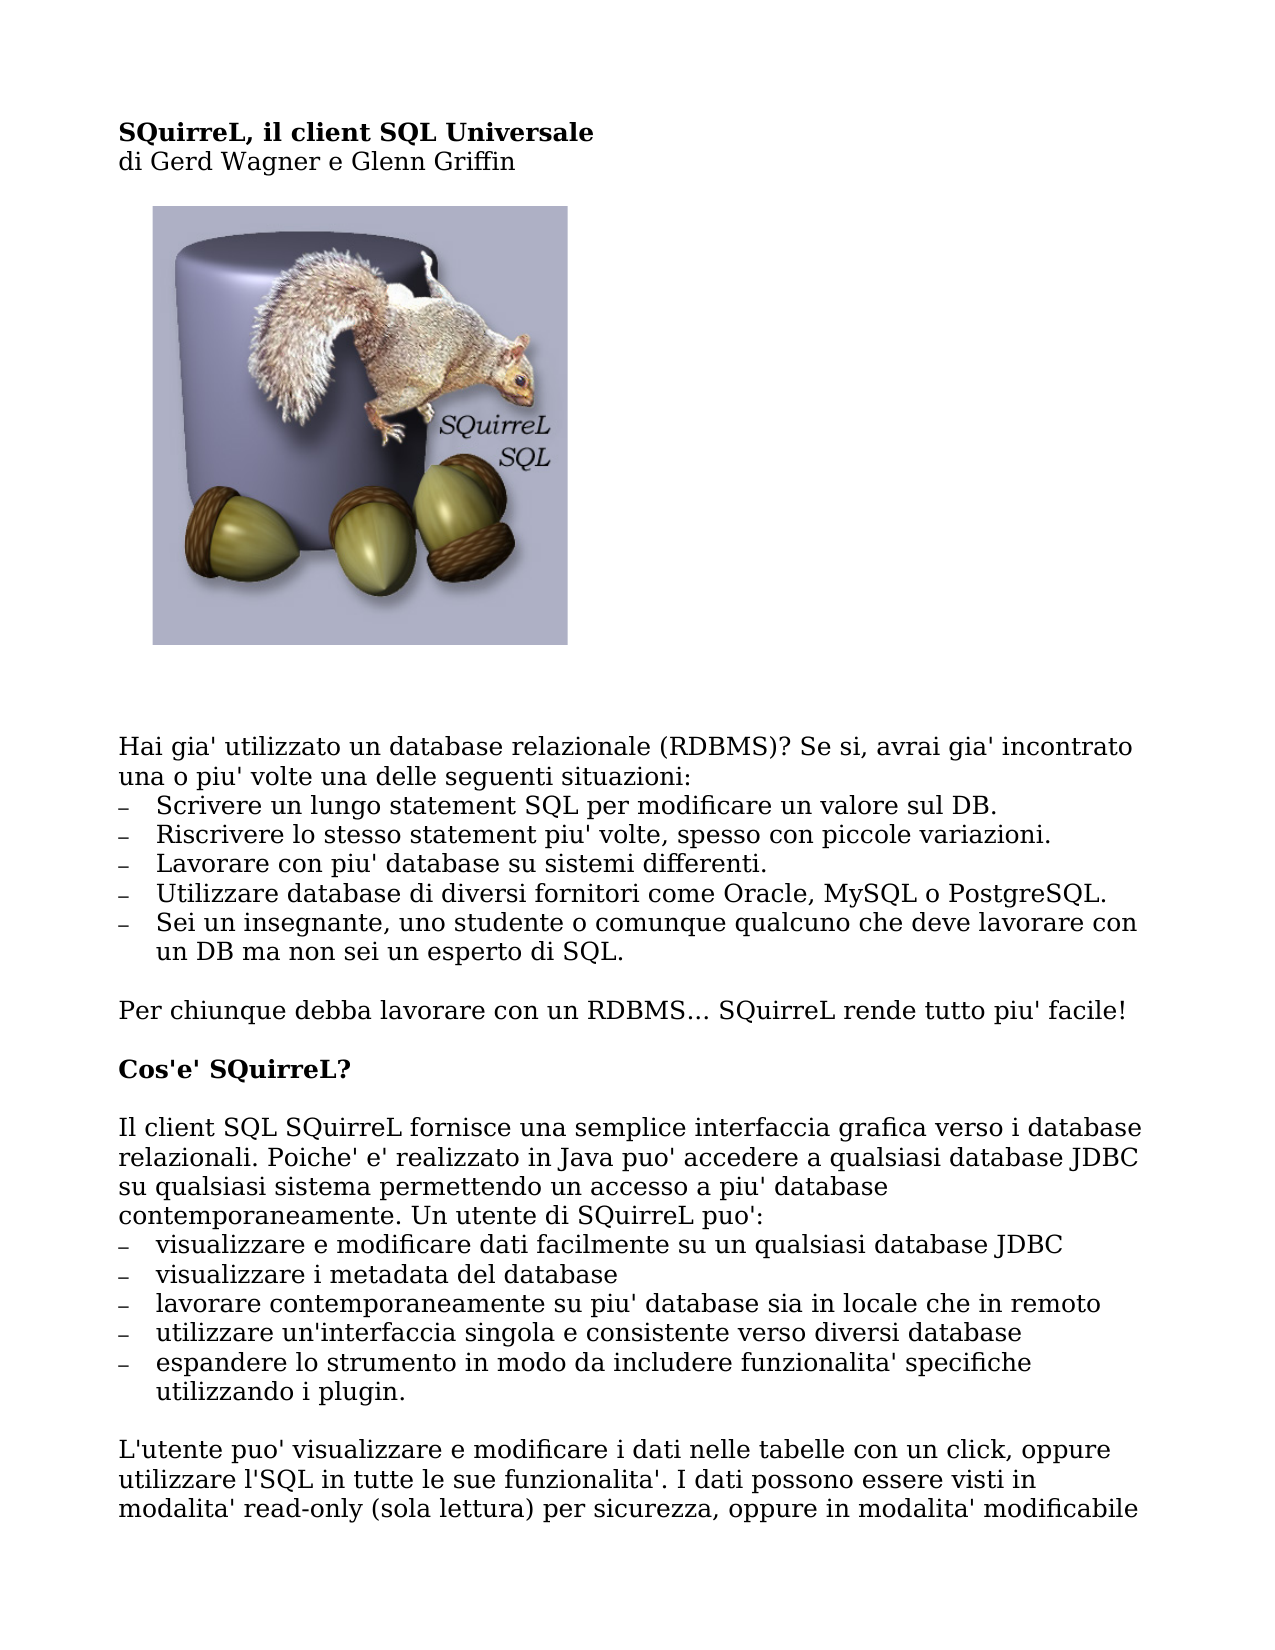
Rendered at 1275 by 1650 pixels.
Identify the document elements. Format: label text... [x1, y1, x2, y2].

text Per chiunque debba lavorare con un RDBMS... SQuirreL rende tutto piu' facile! [118, 996, 1157, 1025]
list Lavorare con piu' database su sistemi differenti. [118, 850, 1157, 879]
text di Gerd Wagner e Glenn Griffin [118, 148, 1157, 177]
list visualizzare e modificare dati facilmente su un qualsiasi database JDBC [118, 1231, 1157, 1260]
list Sei un insegnante, uno studente o comunque qualcuno che deve lavorare con un DB ma non sei un esperto di SQL. [118, 908, 1157, 967]
list lavorare contemporaneamente su piu' database sia in locale che in remoto [118, 1289, 1157, 1318]
list Riscrivere lo stesso statement piu' volte, spesso con piccole variazioni. [118, 820, 1157, 850]
list visualizzare i metadata del database [118, 1260, 1157, 1289]
text SQuirreL, il client SQL Universale [118, 118, 1157, 148]
list Scrivere un lungo statement SQL per modificare un valore sul DB. [118, 791, 1157, 820]
list espandere lo strumento in modo da includere funzionalita' specifiche utilizzando i plugin. [118, 1348, 1157, 1406]
text Il client SQL SQuirreL fornisce una semplice interfaccia grafica verso i database relazionali. Poiche' e' realizzato in Java puo' accedere a qualsiasi database JDBC su qualsiasi sistema permettendo un accesso a piu' database contemporaneamente. Un utente di SQuirreL puo': [118, 1113, 1157, 1231]
text Cos'e' SQuirreL? [118, 1054, 1157, 1084]
text L'utente puo' visualizzare e modificare i dati nelle tabelle con un click, oppure utilizzare l'SQL in tutte le sue funzionalita'. I dati possono essere visti in modalita' read-only (sola lettura) per sicurezza, oppure in modalita' modificabile [118, 1436, 1157, 1523]
list Utilizzare database di diversi fornitori come Oracle, MySQL o PostgreSQL. [118, 879, 1157, 908]
picture [152, 206, 568, 645]
list utilizzare un'interfaccia singola e consistente verso diversi database [118, 1318, 1157, 1348]
text Hai gia' utilizzato un database relazionale (RDBMS)? Se si, avrai gia' incontrato una o piu' volte una delle seguenti situazioni: [118, 733, 1157, 791]
